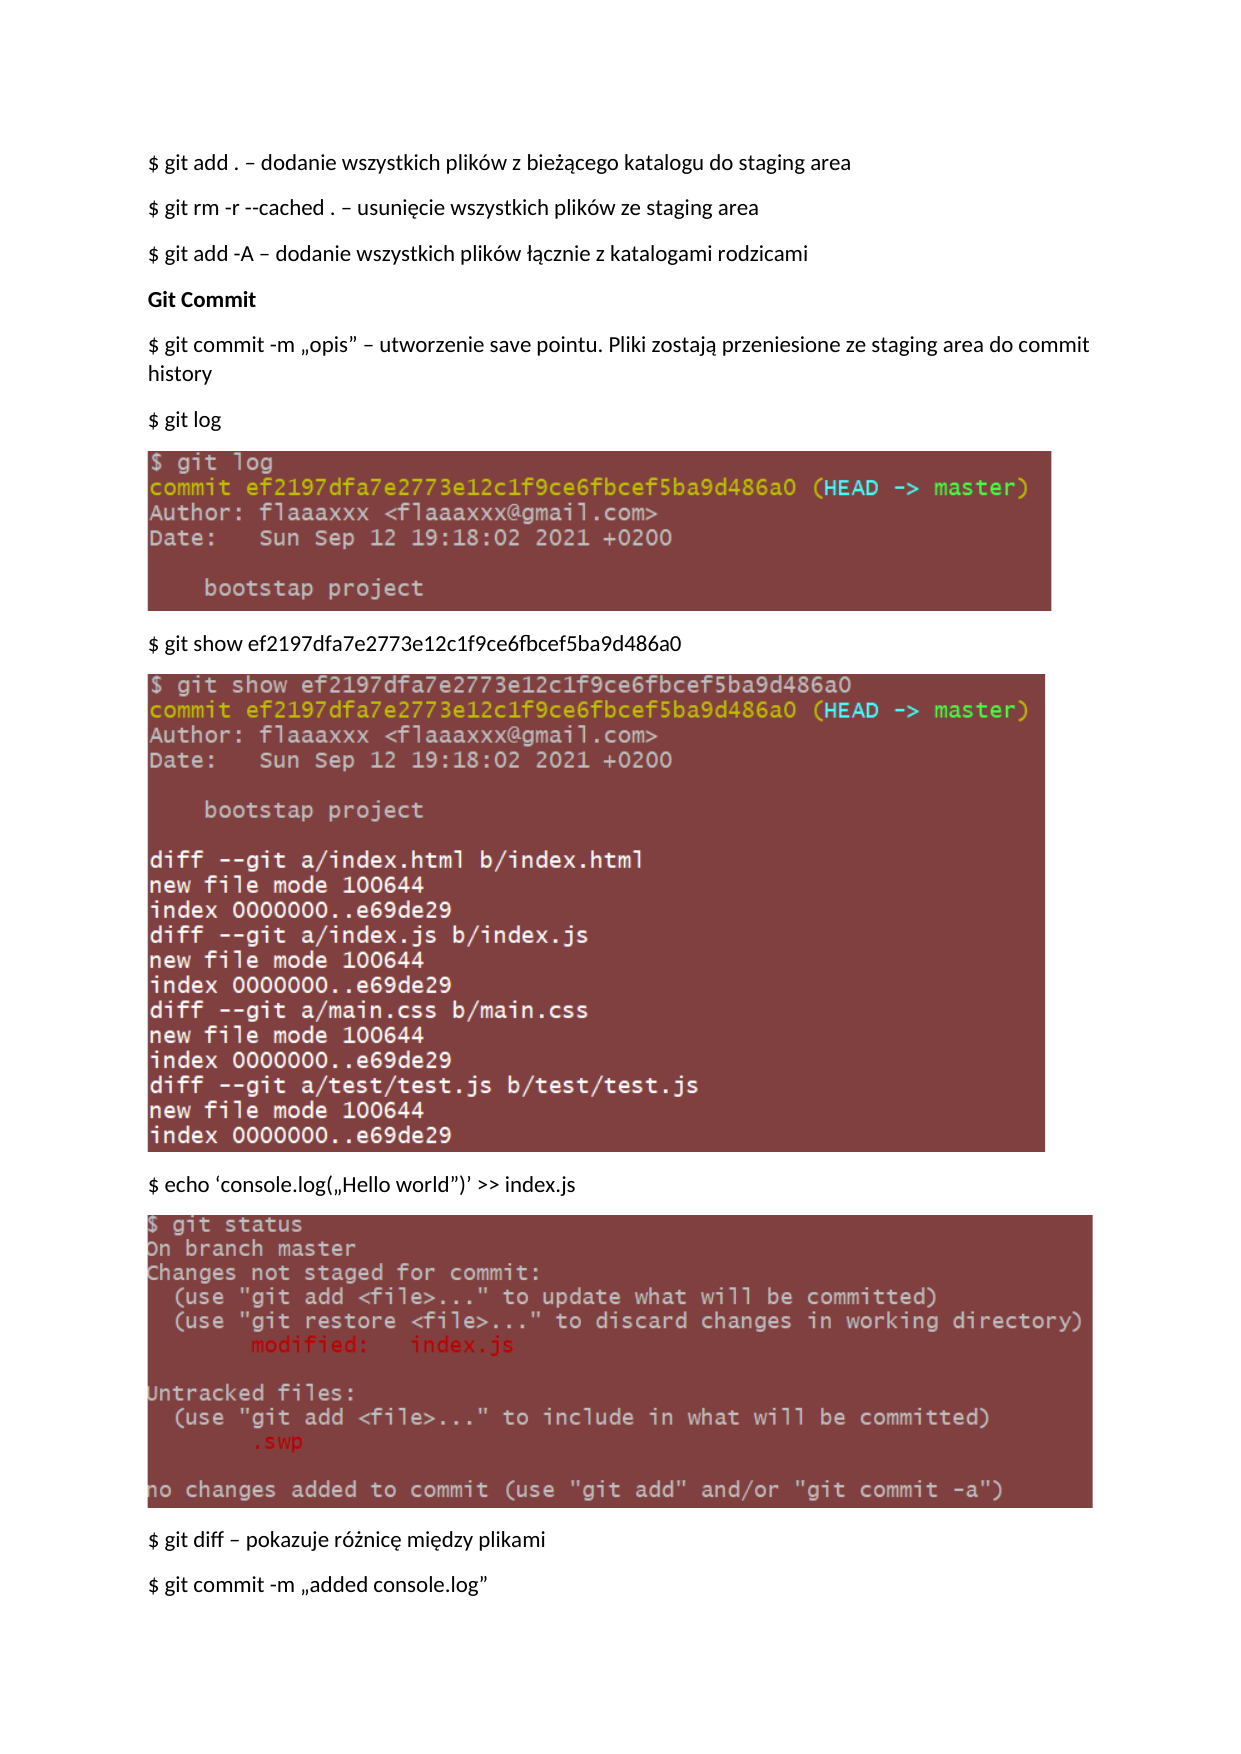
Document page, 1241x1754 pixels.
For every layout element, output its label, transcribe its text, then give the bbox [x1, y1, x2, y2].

text $ git show ef2197dfa7e2773e12c1f9ce6fbcef5ba9d486a0 [148, 629, 1093, 657]
text $ git add . – dodanie wszystkich plików z bieżącego katalogu do staging area [148, 148, 1093, 176]
text $ git diff – pokazuje różnicę między plikami [148, 1525, 1093, 1553]
text Git Commit [148, 285, 1093, 313]
text $ git add -A – dodanie wszystkich plików łącznie z katalogami rodzicami [148, 239, 1093, 267]
text $ git commit -m „added console.log” [148, 1571, 1093, 1599]
text $ echo ‘console.log(„Hello world”)’ >> index.js [148, 1170, 1093, 1198]
text $ git commit -m „opis” – utworzenie save pointu. Pliki zostają przeniesione ze staging area do commit history [148, 331, 1093, 388]
text $ git log [148, 405, 1093, 433]
text $ git rm -r --cached . – usunięcie wszystkich plików ze staging area [148, 193, 1093, 221]
